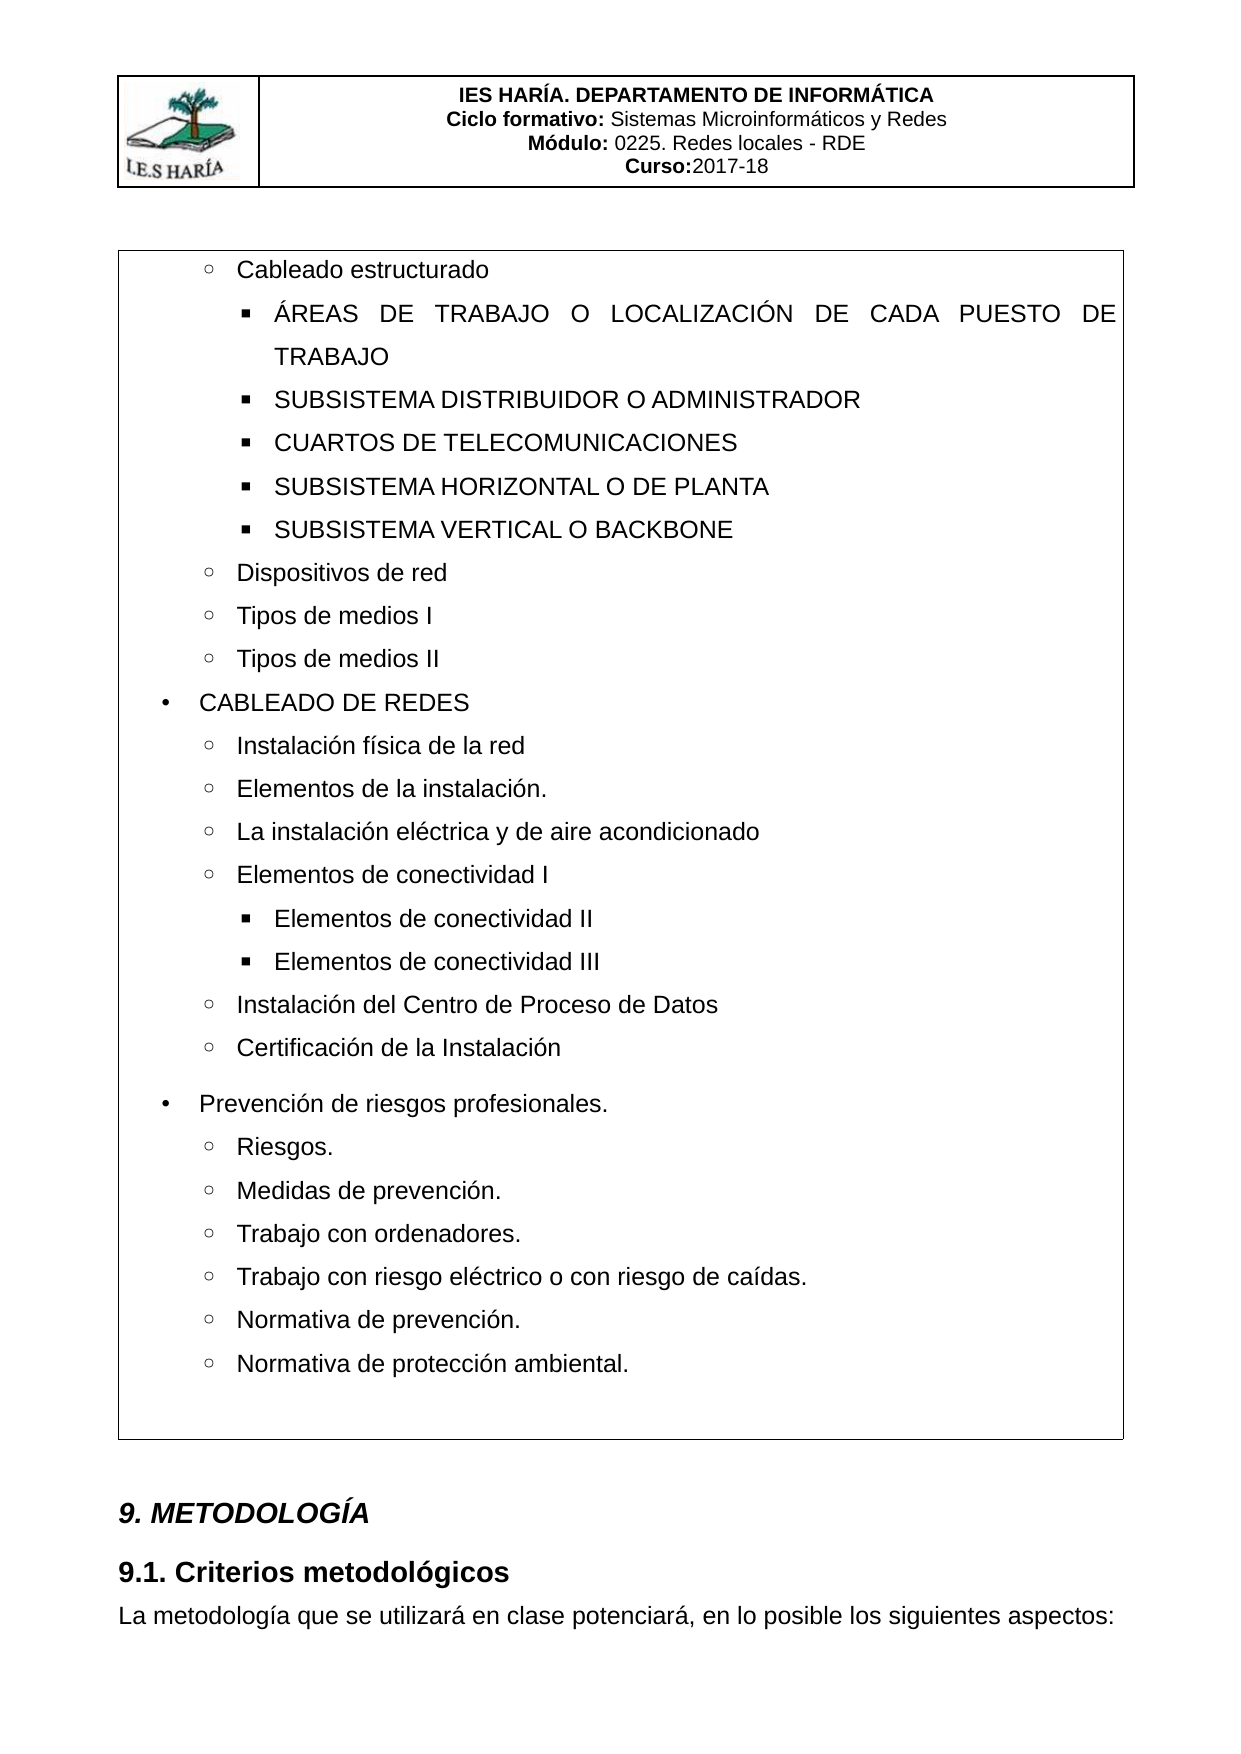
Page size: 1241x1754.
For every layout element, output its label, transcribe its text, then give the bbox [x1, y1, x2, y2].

subtitle 9.1. Criterios metodológicos [118, 1555, 1122, 1588]
subtitle 9. METODOLOGÍA [118, 1496, 1122, 1530]
table_cell MEDIOS DE TRANSMISIÓN Par trenzado Coaxial Fibra óptica RED ETHERNET Tipos de Ethernet I Tipos de Ethernet II Colisiones en Ethernet Hub o concentrador Switch o conmutador PLANIFICACIÓN DE REDES Cableado estructurado ÁREAS DE TRABAJO O LOCALIZACIÓN DE CADA PUESTO DE TRABAJO SUBSISTEMA DISTRIBUIDOR O ADMINISTRADOR CUARTOS DE TELECOMUNICACIONES SUBSISTEMA HORIZONTAL O DE PLANTA SUBSISTEMA VERTICAL O BACKBONE Dispositivos de red Tipos de medios I Tipos de medios II CABLEADO DE REDES Instalación física de la red Elementos de la instalación. La instalación eléctrica y de aire acondicionado Elementos de conectividad I Elementos de conectividad II Elementos de conectividad III Instalación del Centro de Proceso de Datos Certificación de la Instalación Prevención de riesgos profesionales. Riesgos. Medidas de prevención. Trabajo con ordenadores. Trabajo con riesgo eléctrico o con riesgo de caídas. Normativa de prevención. Normativa de protección ambiental. [119, 251, 1123, 1439]
text La metodología que se utilizará en clase potenciará, en lo posible los siguientes aspectos: [118, 1601, 1122, 1630]
picture [123, 82, 241, 180]
